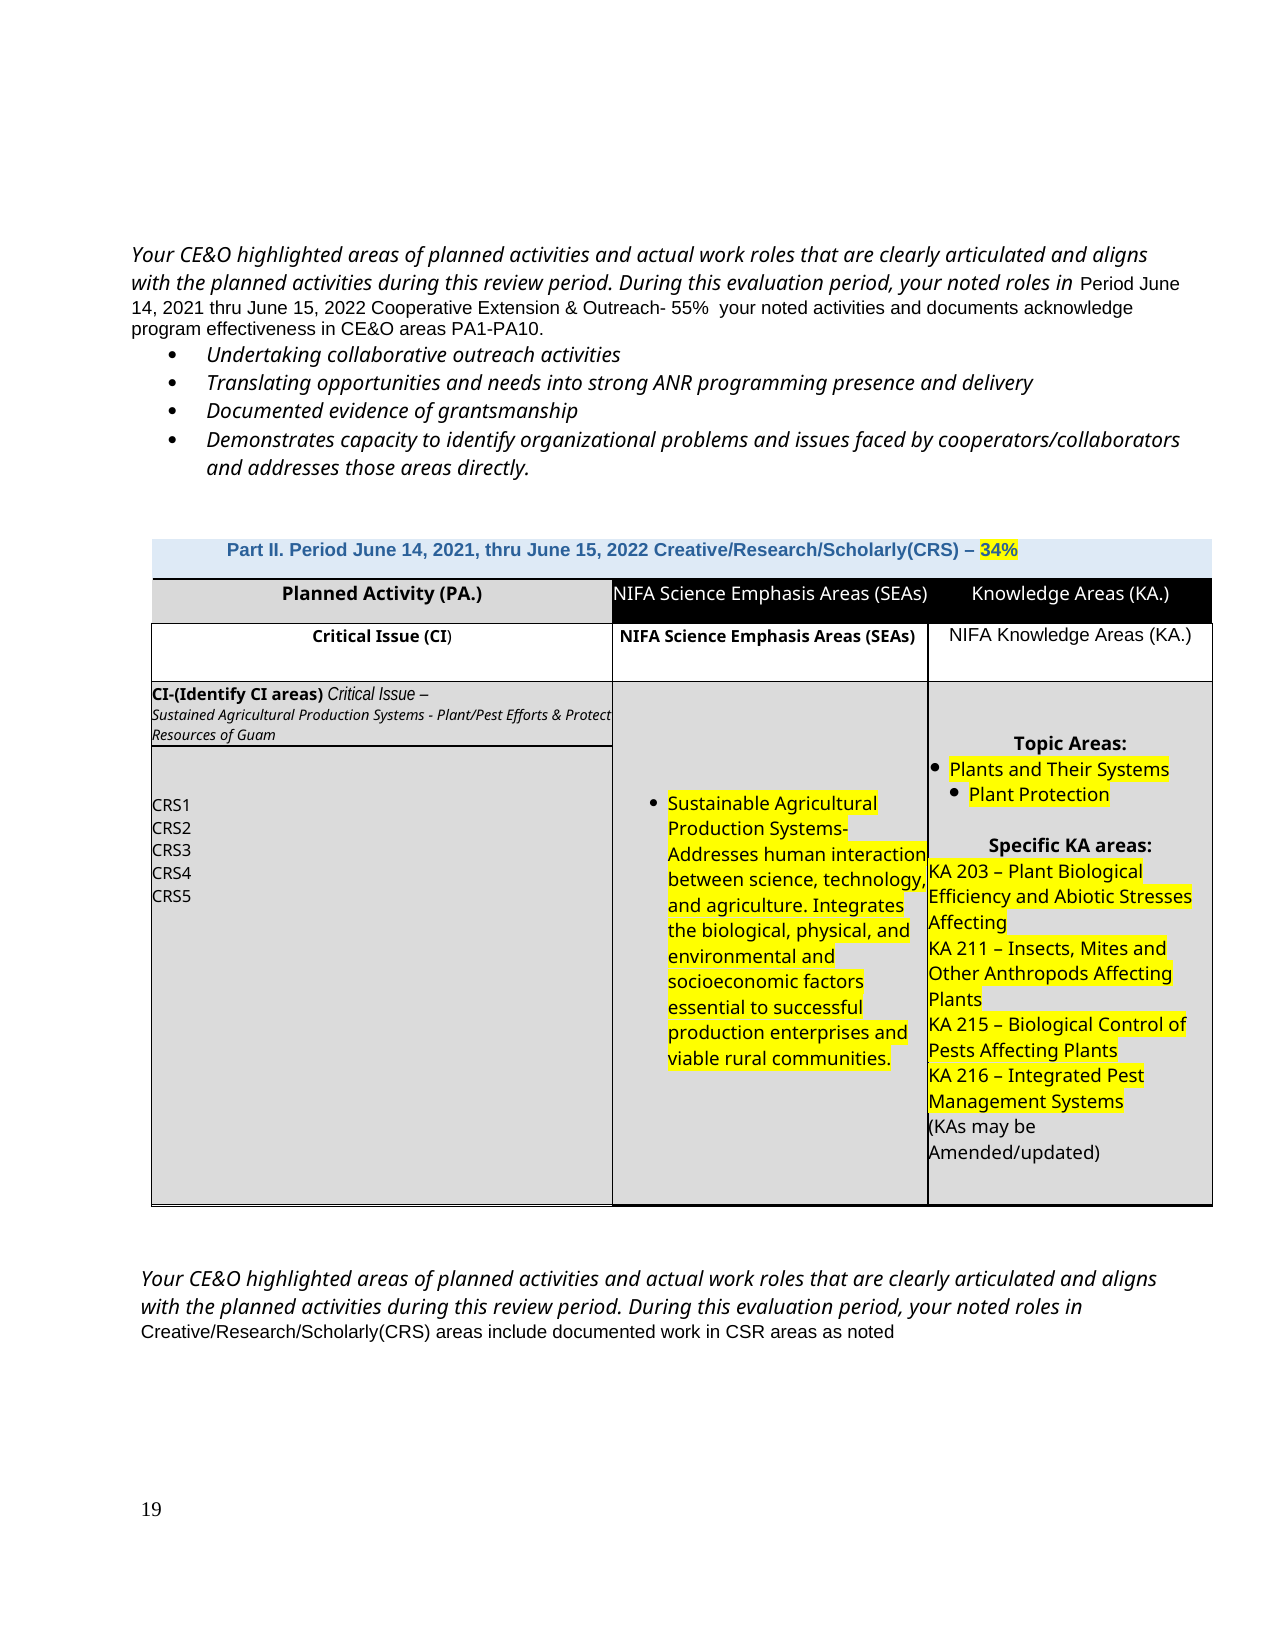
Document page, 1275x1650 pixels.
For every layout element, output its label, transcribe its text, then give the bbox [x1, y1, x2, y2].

table_cell Topic Areas: Plants and Their Systems Plant Protection Specific KA areas: KA 203 – Plant Biological Efficiency and Abiotic Stresses Affecting KA 211 – Insects, Mites and Other Anthropods Affecting Plants KA 215 – Biological Control of Pests Affecting Plants KA 216 – Integrated Pest Management Systems (KAs may be Amended/updated) [929, 682, 1212, 1204]
text Your CE&O highlighted areas of planned activities and actual work roles that are clearly articulated and aligns with the planned activities during this review period. During this evaluation period, your noted roles in Creative/Research/Scholarly(CRS) areas include documented work in CSR areas as noted [141, 1264, 1191, 1342]
table_cell NIFA Science Emphasis Areas (SEAs)) [613, 624, 927, 681]
table_cell Sustainable Agricultural Production Systems-Addresses human interaction between science, technology, and agriculture. Integrates the biological, physical, and environmental and socioeconomic factors essential to successful production enterprises and viable rural communities. [613, 682, 927, 1204]
table_cell Critical Issue (CI) [152, 624, 612, 681]
list Demonstrates capacity to identify organizational problems and issues faced by cooperators/collaborators and addresses those areas directly. [169, 425, 1191, 482]
list Documented evidence of grantsmanship [169, 397, 1191, 425]
table_cell Planned Activity (PA.) [152, 578, 612, 623]
list Translating opportunities and needs into strong ANR programming presence and delivery [169, 368, 1191, 397]
table_cell NIFA Science Emphasis Areas (SEAs) [612, 580, 928, 623]
table_cell CI-(Identify CI areas) Critical Issue – Sustained Agricultural Production Systems - Plant/Pest Efforts & Protect Resources of Guam [152, 682, 612, 745]
table_header Part II. Period June 14, 2021, thru June 15, 2022 Creative/Research/Scholarly(CRS) – 34% [152, 539, 1212, 578]
text Your CE&O highlighted areas of planned activities and actual work roles that are clearly articulated and aligns with the planned activities during this review period. During this evaluation period, your noted roles in Period June 14, 2021 thru June 15, 2022 Cooperative Extension & Outreach- 55% your noted activities and documents acknowledge program effectiveness in CE&O areas PA1-PA10. [131, 240, 1191, 340]
table_cell Knowledge Areas (KA.) [928, 578, 1212, 623]
list Undertaking collaborative outreach activities [169, 340, 1191, 368]
table_cell CRS1 CRS2 CRS3 CRS4 CRS5 [152, 747, 612, 1204]
table_cell NIFA Knowledge Areas (KA.) [929, 624, 1212, 681]
